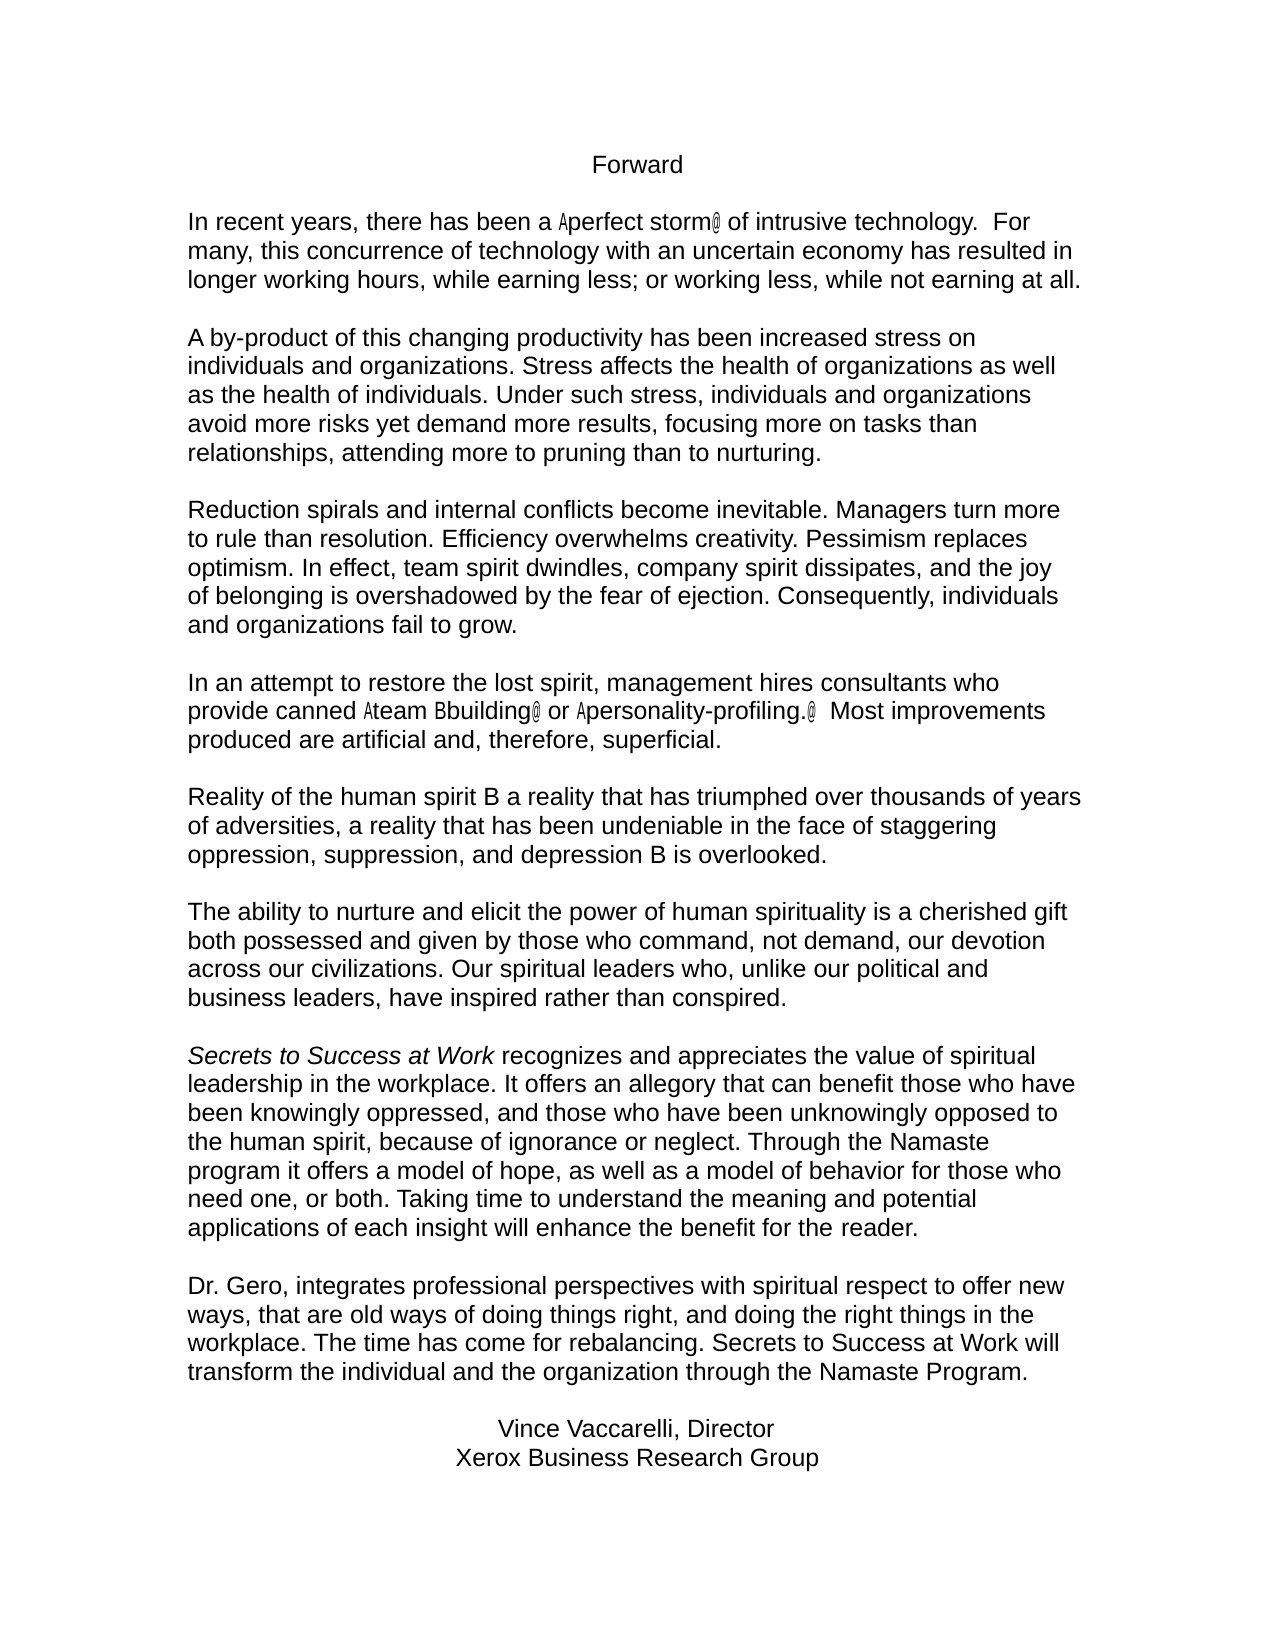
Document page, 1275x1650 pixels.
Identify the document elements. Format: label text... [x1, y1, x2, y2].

text In recent years, there has been a Aperfect storm@ of intrusive technology. For many, this concurrence of technology with an uncertain economy has resulted in longer working hours, while earning less; or working less, while not earning at all. [187, 207, 1084, 294]
text Vince Vaccarelli, Director Xerox Business Research Group [455, 1414, 822, 1472]
text The ability to nurture and elicit the power of human spirituality is a cherished gift both possessed and given by those who command, not demand, our devotion across our civilizations. Our spiritual leaders who, unlike our political and business leaders, have inspired rather than conspired. [187, 897, 1071, 1012]
text A by-product of this changing productivity has been increased stress on individuals and organizations. Stress affects the health of organizations as well as the health of individuals. Under such stress, individuals and organizations avoid more risks yet demand more results, focusing more on tasks than relationships, attending more to pruning than to nurturing. [187, 322, 1071, 466]
text Dr. Gero, integrates professional perspectives with spiritual respect to offer new ways, that are old ways of doing things right, and doing the right things in the workplace. The time has come for rebalancing. Secrets to Success at Work will transform the individual and the organization through the Namaste Program. [187, 1271, 1100, 1386]
text Reduction spirals and internal conflicts become inevitable. Managers turn more to rule than resolution. Efficiency overwhelms creativity. Pessimism replaces optimism. In effect, team spirit dwindles, company spirit dissipates, and the joy of belonging is overshadowed by the fear of ejection. Consequently, individuals and organizations fail to grow. [187, 495, 1071, 639]
text Forward [592, 150, 1100, 178]
text Secrets to Success at Work recognizes and appreciates the value of spiritual leadership in the workplace. It offers an allegory that can benefit those who have been knowingly oppressed, and those who have been unknowingly opposed to the human spirit, because of ignorance or neglect. Through the Namaste program it offers a model of hope, as well as a model of behavior for those who need one, or both. Taking time to understand the meaning and potential applications of each insight will enhance the benefit for the reader. [187, 1041, 1084, 1242]
text Reality of the human spirit B a reality that has triumphed over thousands of years of adversities, a reality that has been undeniable in the face of staggering oppression, suppression, and depression B is overlooked. [187, 782, 1100, 868]
text In an attempt to restore the lost spirit, management hires consultants who provide canned Ateam Bbuilding@ or Apersonality-profiling.@ Most improvements produced are artificial and, therefore, superficial. [187, 667, 1057, 754]
